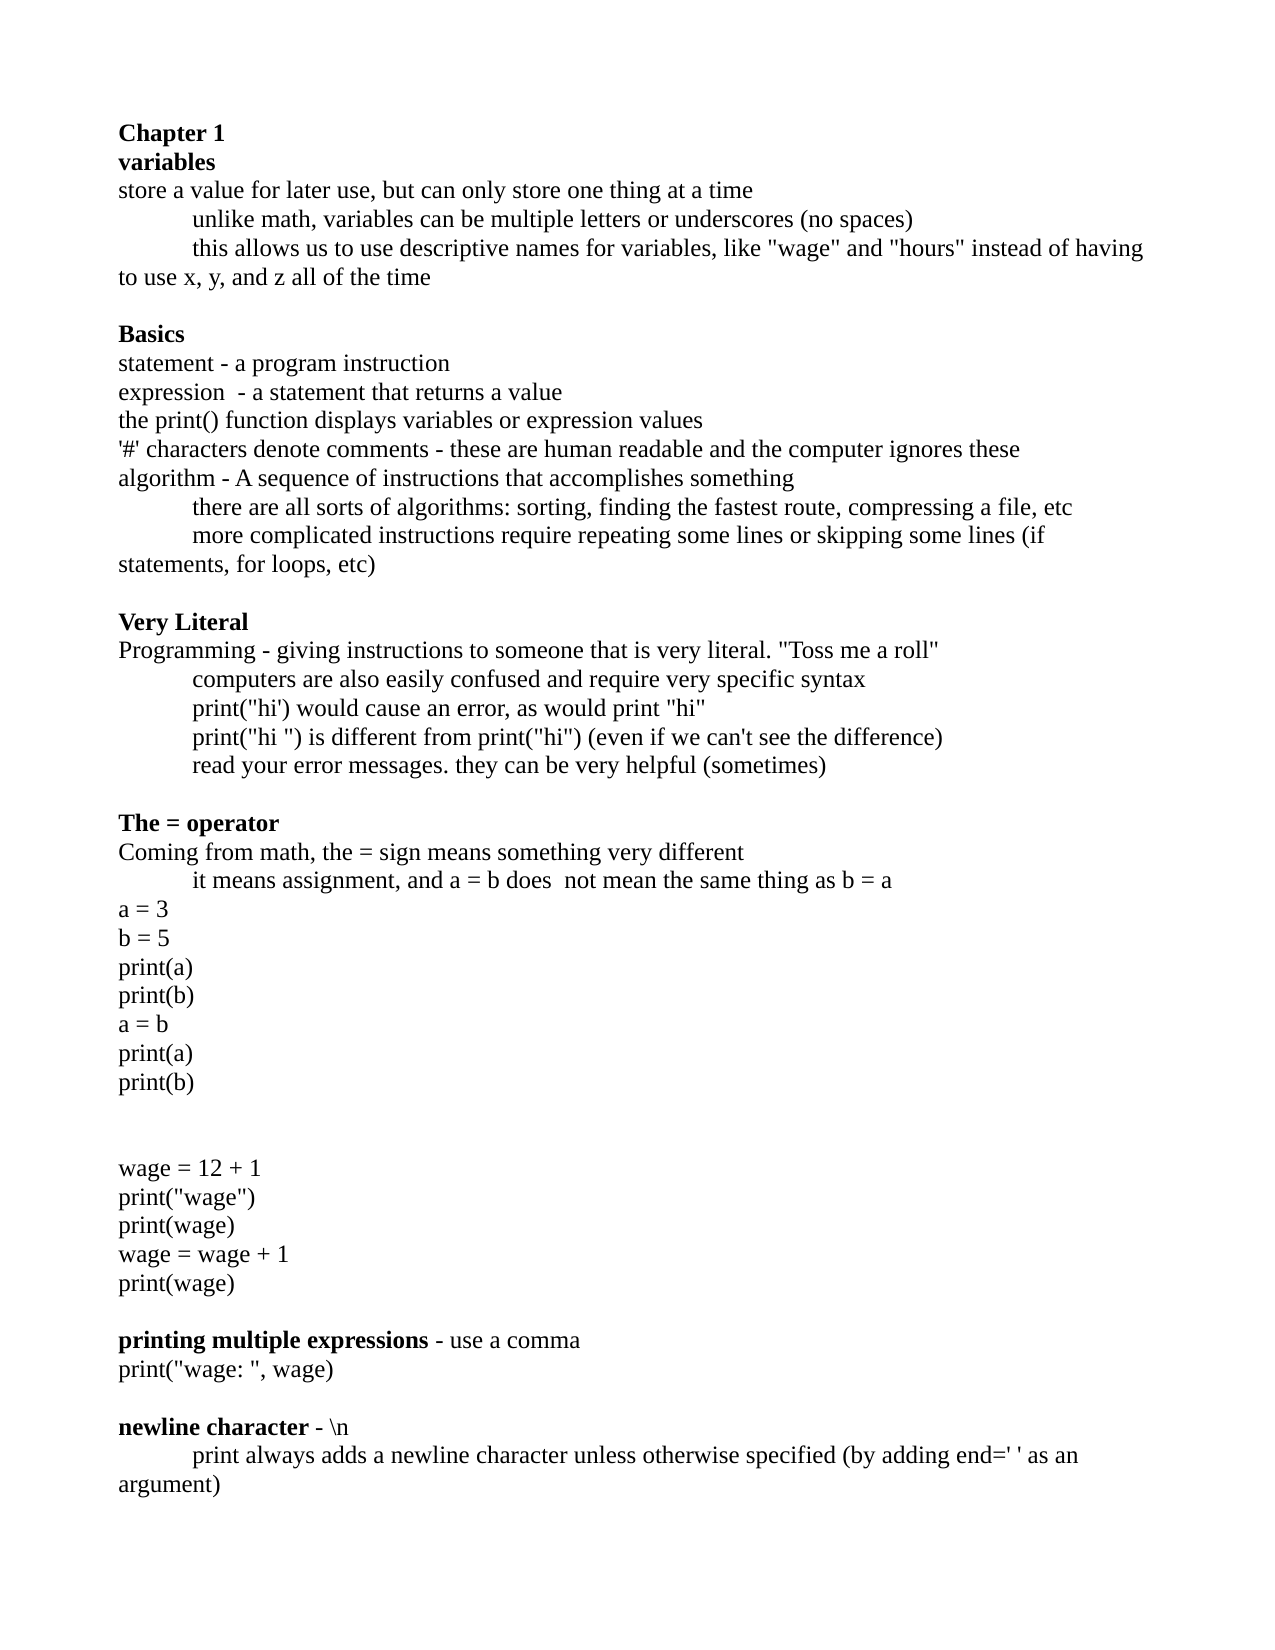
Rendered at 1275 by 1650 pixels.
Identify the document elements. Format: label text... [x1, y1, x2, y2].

text printing multiple expressions - use a comma [118, 1326, 1157, 1354]
text print(a) [118, 1038, 1157, 1067]
text Programming - giving instructions to someone that is very literal. "Toss me a roll" [118, 636, 1157, 664]
text print("wage: ", wage) [118, 1354, 1157, 1383]
text print("wage") [118, 1182, 1157, 1211]
text wage = wage + 1 [118, 1239, 1157, 1268]
text store a value for later use, but can only store one thing at a time [118, 176, 1157, 204]
text print(b) [118, 981, 1157, 1009]
text print(wage) [118, 1211, 1157, 1239]
text more complicated instructions require repeating some lines or skipping some lines (if statements, for loops, etc) [118, 521, 1157, 578]
text print("hi') would cause an error, as would print "hi" [118, 693, 1157, 722]
text wage = 12 + 1 [118, 1153, 1157, 1182]
text unlike math, variables can be multiple letters or underscores (no spaces) [118, 204, 1157, 233]
text there are all sorts of algorithms: sorting, finding the fastest route, compressing a file, etc [118, 492, 1157, 521]
text algorithm - A sequence of instructions that accomplishes something [118, 463, 1157, 492]
text print always adds a newline character unless otherwise specified (by adding end=' ' as an argument) [118, 1441, 1157, 1498]
text this allows us to use descriptive names for variables, like "wage" and "hours" instead of having to use x, y, and z all of the time [118, 233, 1157, 291]
text print("hi ") is different from print("hi") (even if we can't see the difference) [118, 722, 1157, 751]
text read your error messages. they can be very helpful (sometimes) [118, 751, 1157, 779]
text print(b) [118, 1067, 1157, 1096]
text it means assignment, and a = b does not mean the same thing as b = a [118, 866, 1157, 894]
text newline character - \n [118, 1412, 1157, 1441]
text '#' characters denote comments - these are human readable and the computer ignores these [118, 434, 1157, 463]
text Chapter 1 [118, 118, 1157, 147]
text a = b [118, 1009, 1157, 1038]
text the print() function displays variables or expression values [118, 406, 1157, 434]
text print(wage) [118, 1268, 1157, 1297]
text computers are also easily confused and require very specific syntax [118, 664, 1157, 693]
text The = operator [118, 808, 1157, 837]
text Coming from math, the = sign means something very different [118, 837, 1157, 866]
text print(a) [118, 952, 1157, 981]
text statement - a program instruction [118, 348, 1157, 377]
text Basics [118, 319, 1157, 348]
text variables [118, 147, 1157, 176]
text Very Literal [118, 607, 1157, 636]
text a = 3 [118, 894, 1157, 923]
text b = 5 [118, 923, 1157, 952]
text expression - a statement that returns a value [118, 377, 1157, 406]
